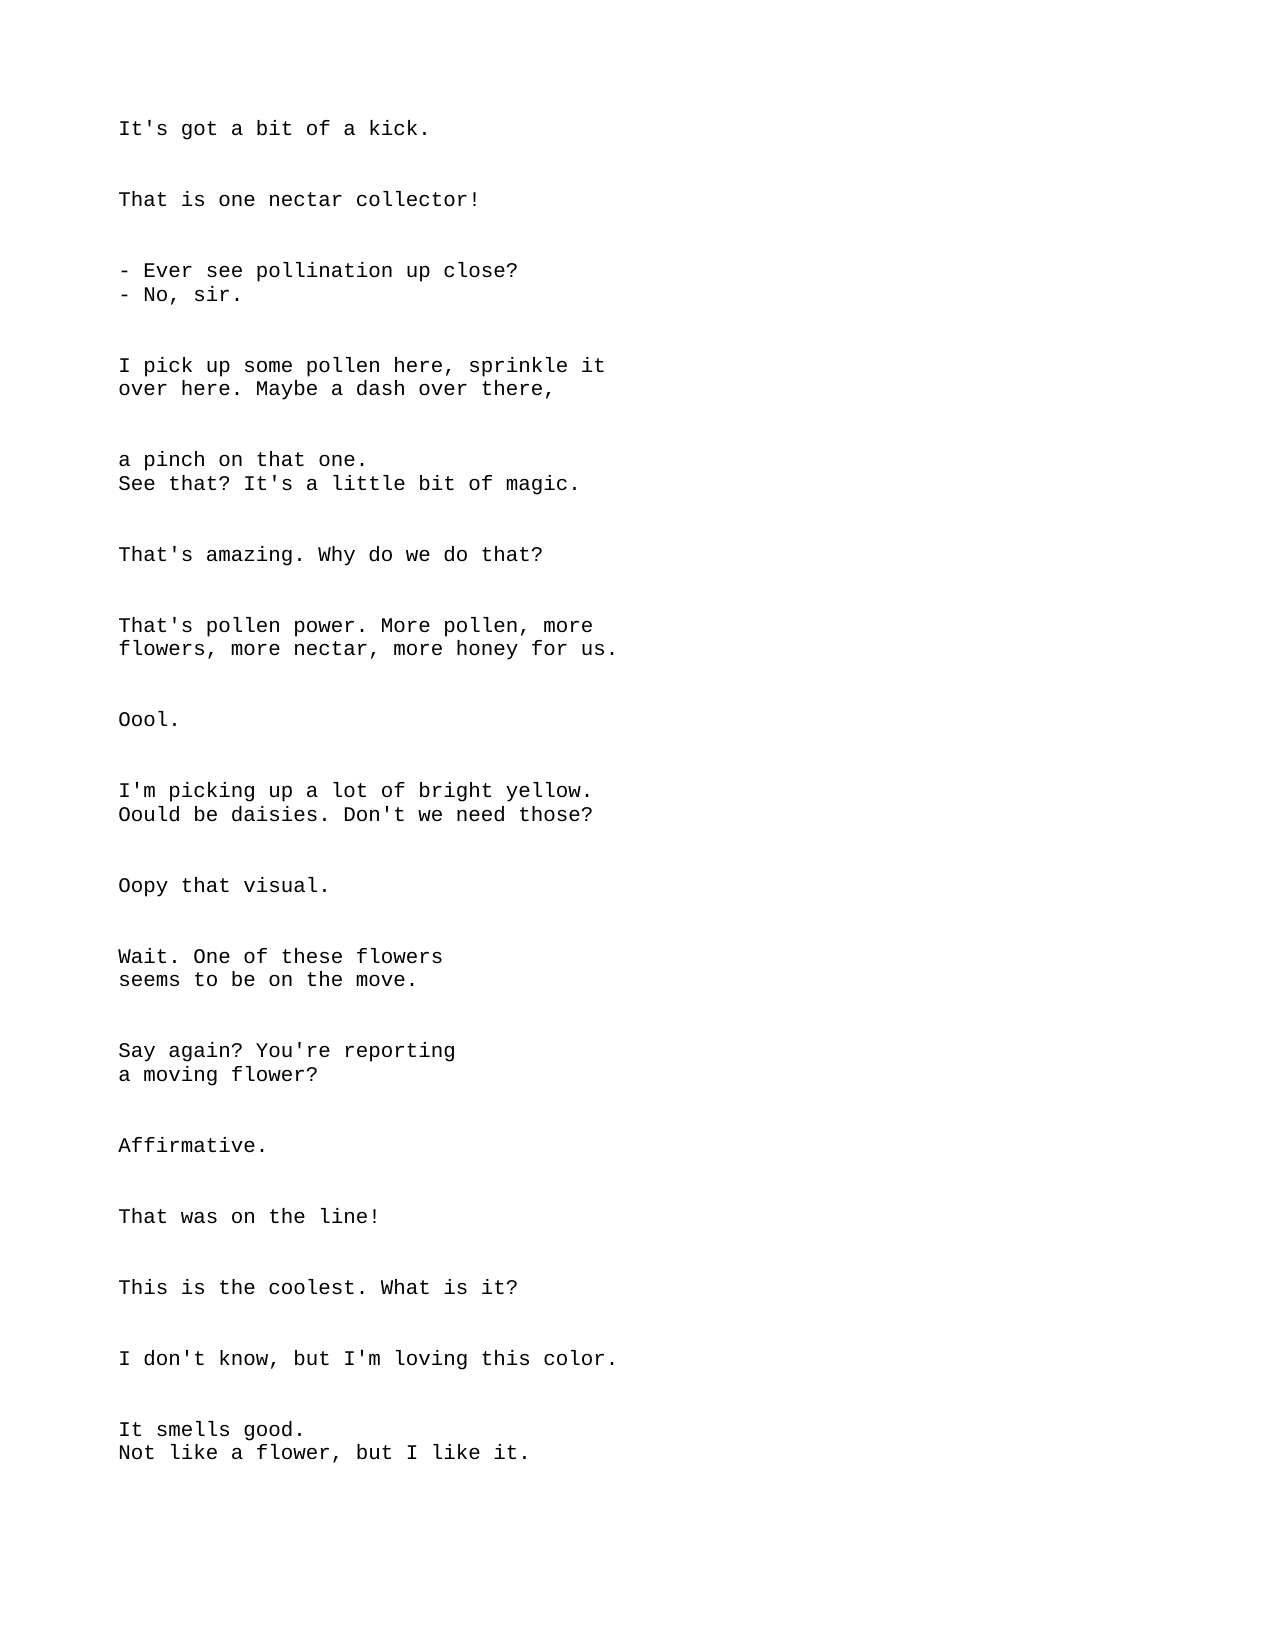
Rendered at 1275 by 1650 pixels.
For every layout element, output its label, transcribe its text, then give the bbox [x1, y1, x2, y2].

text Wait. One of these flowers [118, 946, 1157, 969]
text Affirmative. [118, 1135, 1157, 1158]
text - No, sir. [118, 284, 1157, 307]
text See that? It's a little bit of magic. [118, 473, 1157, 496]
text It's got a bit of a kick. [118, 118, 1157, 142]
text Say again? You're reporting [118, 1040, 1157, 1064]
text - Ever see pollination up close? [118, 260, 1157, 284]
text I pick up some pollen here, sprinkle it [118, 354, 1157, 378]
text over here. Maybe a dash over there, [118, 378, 1157, 402]
text I'm picking up a lot of bright yellow. [118, 780, 1157, 804]
text I don't know, but I'm loving this color. [118, 1348, 1157, 1371]
text That's pollen power. More pollen, more [118, 615, 1157, 638]
text a moving flower? [118, 1064, 1157, 1088]
text Not like a flower, but I like it. [118, 1442, 1157, 1466]
text It smells good. [118, 1419, 1157, 1442]
text Oopy that visual. [118, 875, 1157, 898]
text seems to be on the move. [118, 969, 1157, 993]
text That was on the line! [118, 1206, 1157, 1229]
text a pinch on that one. [118, 449, 1157, 473]
text This is the coolest. What is it? [118, 1277, 1157, 1300]
text Oool. [118, 709, 1157, 733]
text That's amazing. Why do we do that? [118, 544, 1157, 567]
text Oould be daisies. Don't we need those? [118, 804, 1157, 827]
text flowers, more nectar, more honey for us. [118, 638, 1157, 662]
text That is one nectar collector! [118, 189, 1157, 213]
